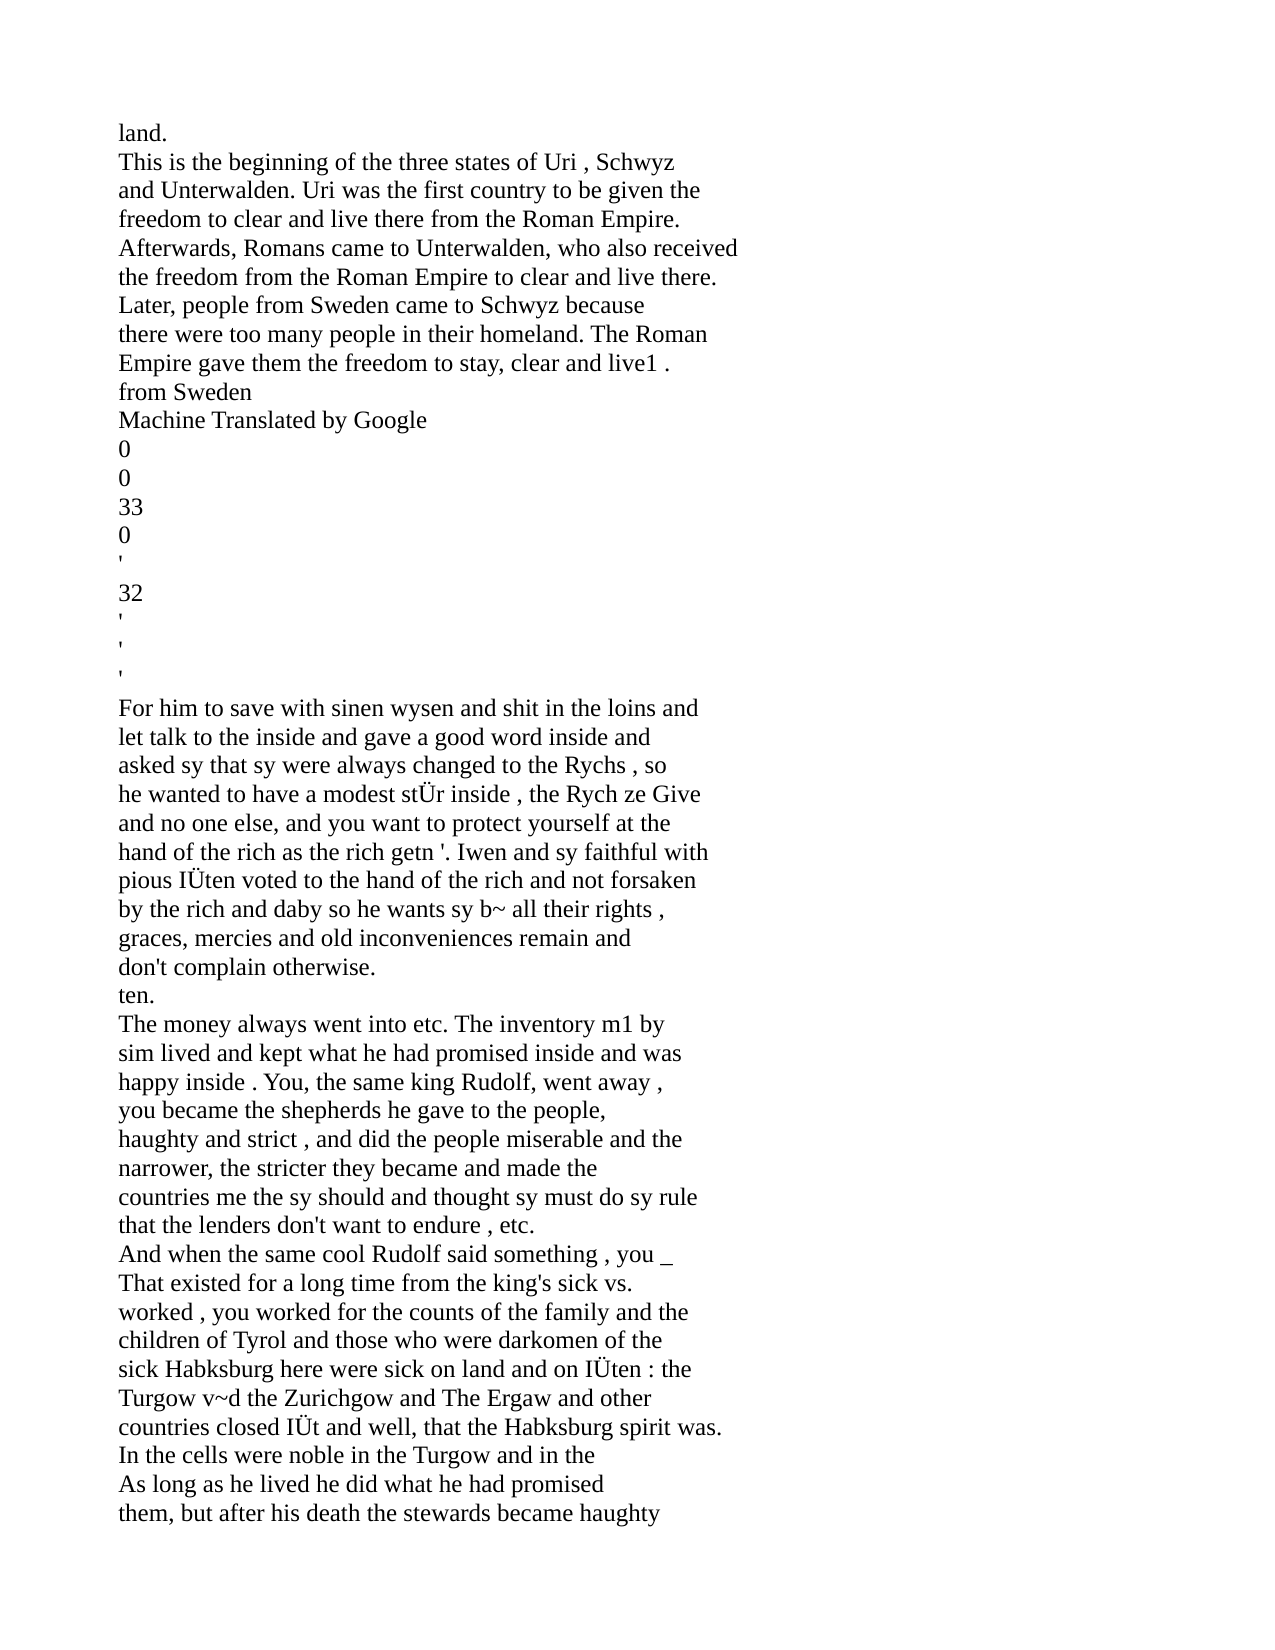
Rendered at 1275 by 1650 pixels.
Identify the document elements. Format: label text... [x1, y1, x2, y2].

text the freedom from the Roman Empire to clear and live there. [118, 262, 1157, 291]
text freedom to clear and live there from the Roman Empire. [118, 204, 1157, 233]
text Later, people from Sweden came to Schwyz because [118, 291, 1157, 319]
text haughty and strict , and did the people miserable and the [118, 1124, 1157, 1153]
text children of Tyrol and those who were darkomen of the [118, 1326, 1157, 1354]
text Machine Translated by Google [118, 406, 1157, 434]
text worked , you worked for the counts of the family and the [118, 1297, 1157, 1326]
text In the cells were noble in the Turgow and in the [118, 1441, 1157, 1469]
text 0 [118, 521, 1157, 549]
text 32 [118, 578, 1157, 607]
text countries closed IÜt and well, that the Habksburg spirit was. [118, 1412, 1157, 1441]
text graces, mercies and old inconveniences remain and [118, 923, 1157, 952]
text let talk to the inside and gave a good word inside and [118, 722, 1157, 751]
text That existed for a long time from the king's sick vs. [118, 1268, 1157, 1297]
text hand of the rich as the rich getn '. Iwen and sy faithful with [118, 837, 1157, 866]
text Afterwards, Romans came to Unterwalden, who also received [118, 233, 1157, 262]
text countries me the sy should and thought sy must do sy rule [118, 1182, 1157, 1211]
text pious IÜten voted to the hand of the rich and not forsaken [118, 866, 1157, 894]
text you became the shepherds he gave to the people, [118, 1096, 1157, 1124]
text from Sweden [118, 377, 1157, 406]
text he wanted to have a modest stÜr inside , the Rych ze Give [118, 779, 1157, 808]
text The money always went into etc. The inventory m1 by [118, 1009, 1157, 1038]
text land. [118, 118, 1157, 147]
text and Unterwalden. Uri was the first country to be given the [118, 176, 1157, 204]
text 0 [118, 463, 1157, 492]
text narrower, the stricter they became and made the [118, 1153, 1157, 1182]
text ' [118, 664, 1157, 693]
text don't complain otherwise. [118, 952, 1157, 981]
text ' [118, 636, 1157, 664]
text asked sy that sy were always changed to the Rychs , so [118, 751, 1157, 779]
text For him to save with sinen wysen and shit in the loins and [118, 693, 1157, 722]
text 0 [118, 434, 1157, 463]
text sick Habksburg here were sick on land and on IÜten : the [118, 1354, 1157, 1383]
text sim lived and kept what he had promised inside and was [118, 1038, 1157, 1067]
text As long as he lived he did what he had promised [118, 1469, 1157, 1498]
text Empire gave them the freedom to stay, clear and live1 . [118, 348, 1157, 377]
text and no one else, and you want to protect yourself at the [118, 808, 1157, 837]
text there were too many people in their homeland. The Roman [118, 319, 1157, 348]
text 33 [118, 492, 1157, 521]
text ' [118, 549, 1157, 578]
text This is the beginning of the three states of Uri , Schwyz [118, 147, 1157, 176]
text ' [118, 607, 1157, 636]
text them, but after his death the stewards became haughty [118, 1498, 1157, 1527]
text by the rich and daby so he wants sy b~ all their rights , [118, 894, 1157, 923]
text And when the same cool Rudolf said something , you _ [118, 1239, 1157, 1268]
text that the lenders don't want to endure , etc. [118, 1211, 1157, 1239]
text Turgow v~d the Zurichgow and The Ergaw and other [118, 1383, 1157, 1412]
text happy inside . You, the same king Rudolf, went away , [118, 1067, 1157, 1096]
text ten. [118, 981, 1157, 1009]
